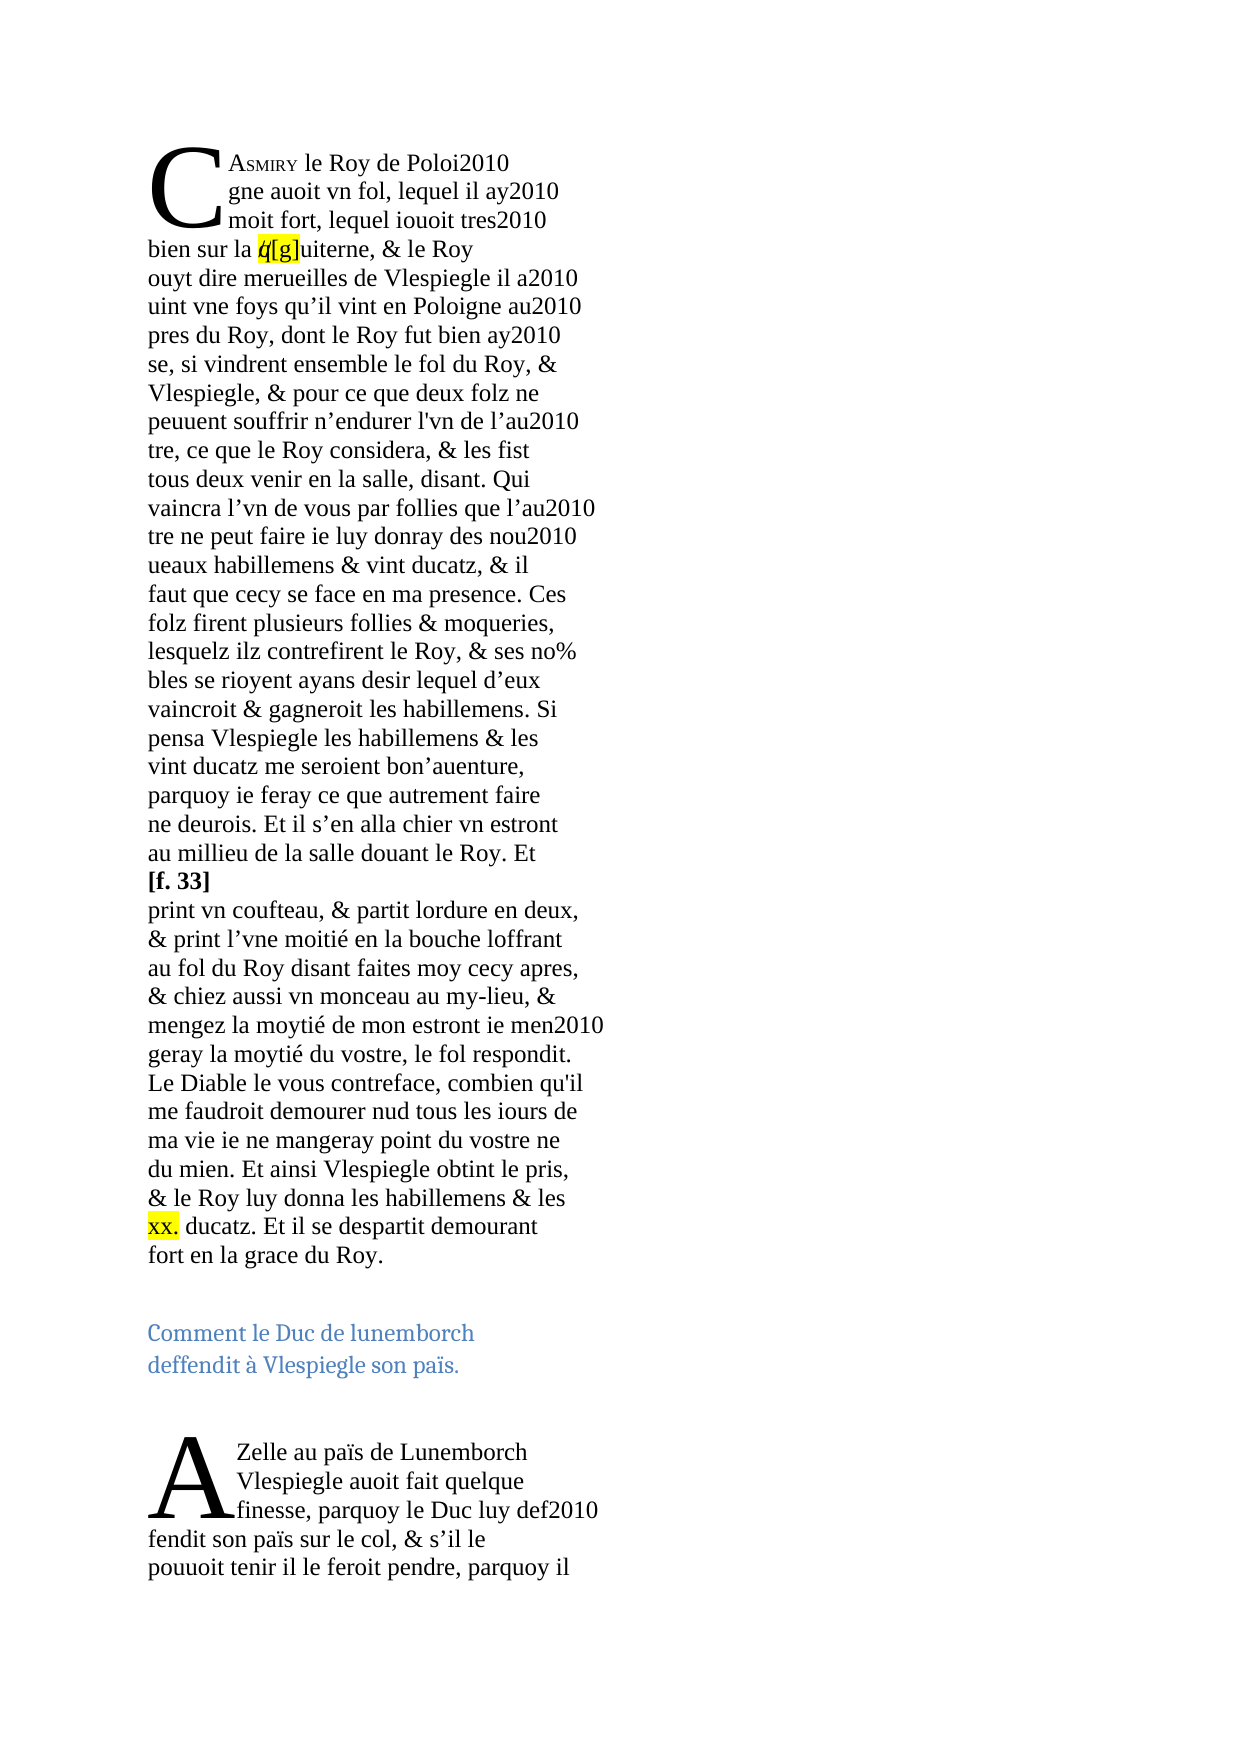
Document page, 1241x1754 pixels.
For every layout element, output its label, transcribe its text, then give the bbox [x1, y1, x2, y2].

text print vn coufteau, & partit lordure en deux, & print l’vne moitié en la bouche loffrant au fol du Roy disant faites moy cecy apres, & chiez aussi vn monceau au my-lieu, & mengez la moytié de mon estront ie men2010 geray la moytié du vostre, le fol respondit. Le Diable le vous contreface, combien qu'il me faudroit demourer nud tous les iours de ma vie ie ne mangeray point du vostre ne du mien. Et ainsi Vlespiegle obtint le pris, & le Roy luy donna les habillemens & les xx. ducatz. Et il se despartit demourant fort en la grace du Roy. [148, 895, 1093, 1298]
text AZelle au païs de Lunemborch Vlespiegle auoit fait quelque finesse, parquoy le Duc luy def2010 fendit son païs sur le col, & s’il le pouuoit tenir il le feroit pendre, parquoy il [148, 1437, 1093, 1581]
text CAsmiry le Roy de Poloi2010 gne auoit vn fol, lequel il ay2010 moit fort, lequel iouoit tres2010 bien sur la q[g]uiterne, & le Roy ouyt dire merueilles de Vlespiegle il a2010 uint vne foys qu’il vint en Poloigne au2010 pres du Roy, dont le Roy fut bien ay2010 se, si vindrent ensemble le fol du Roy, & Vlespiegle, & pour ce que deux folz ne peuuent souffrir n’endurer l'vn de l’au2010 tre, ce que le Roy considera, & les fist tous deux venir en la salle, disant. Qui vaincra l’vn de vous par follies que l’au2010 tre ne peut faire ie luy donray des nou2010 ueaux habillemens & vint ducatz, & il faut que cecy se face en ma presence. Ces folz firent plusieurs follies & moqueries, lesquelz ilz contrefirent le Roy, & ses no% bles se rioyent ayans desir lequel d’eux vaincroit & gagneroit les habillemens. Si pensa Vlespiegle les habillemens & les vint ducatz me seroient bon’auenture, parquoy ie feray ce que autrement faire ne deurois. Et il s’en alla chier vn estront au millieu de la salle douant le Roy. Et [f. 33] [148, 148, 1093, 895]
subtitle Comment le Duc de lunemborch deffendit à Vlespiegle son païs. [148, 1318, 1093, 1380]
